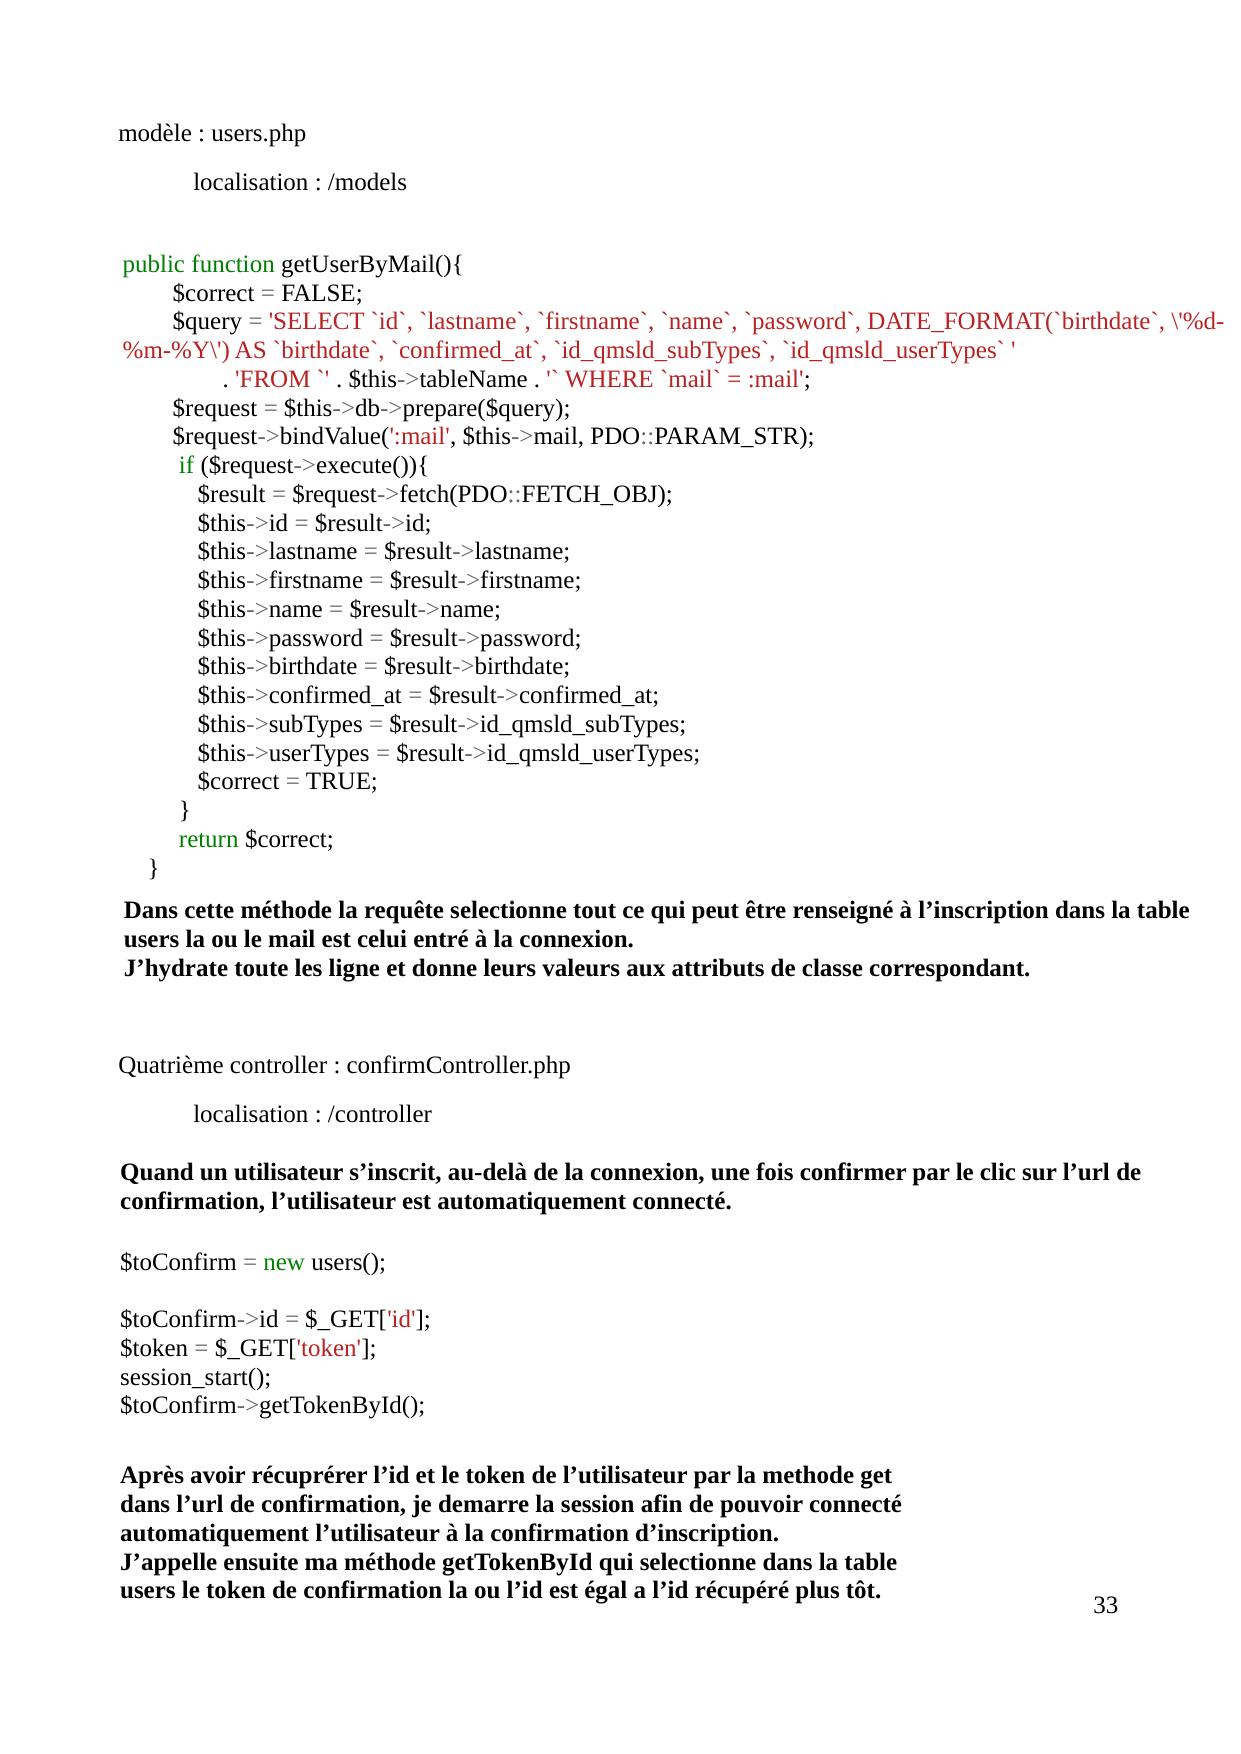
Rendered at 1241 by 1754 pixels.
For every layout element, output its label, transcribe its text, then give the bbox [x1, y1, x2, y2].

text localisation : /models [118, 167, 1122, 196]
text Quatrième controller : confirmController.php [118, 1050, 1122, 1079]
text modèle : users.php [118, 118, 1122, 147]
text 33 [118, 1590, 1122, 1619]
text localisation : /controller [118, 1099, 1122, 1128]
